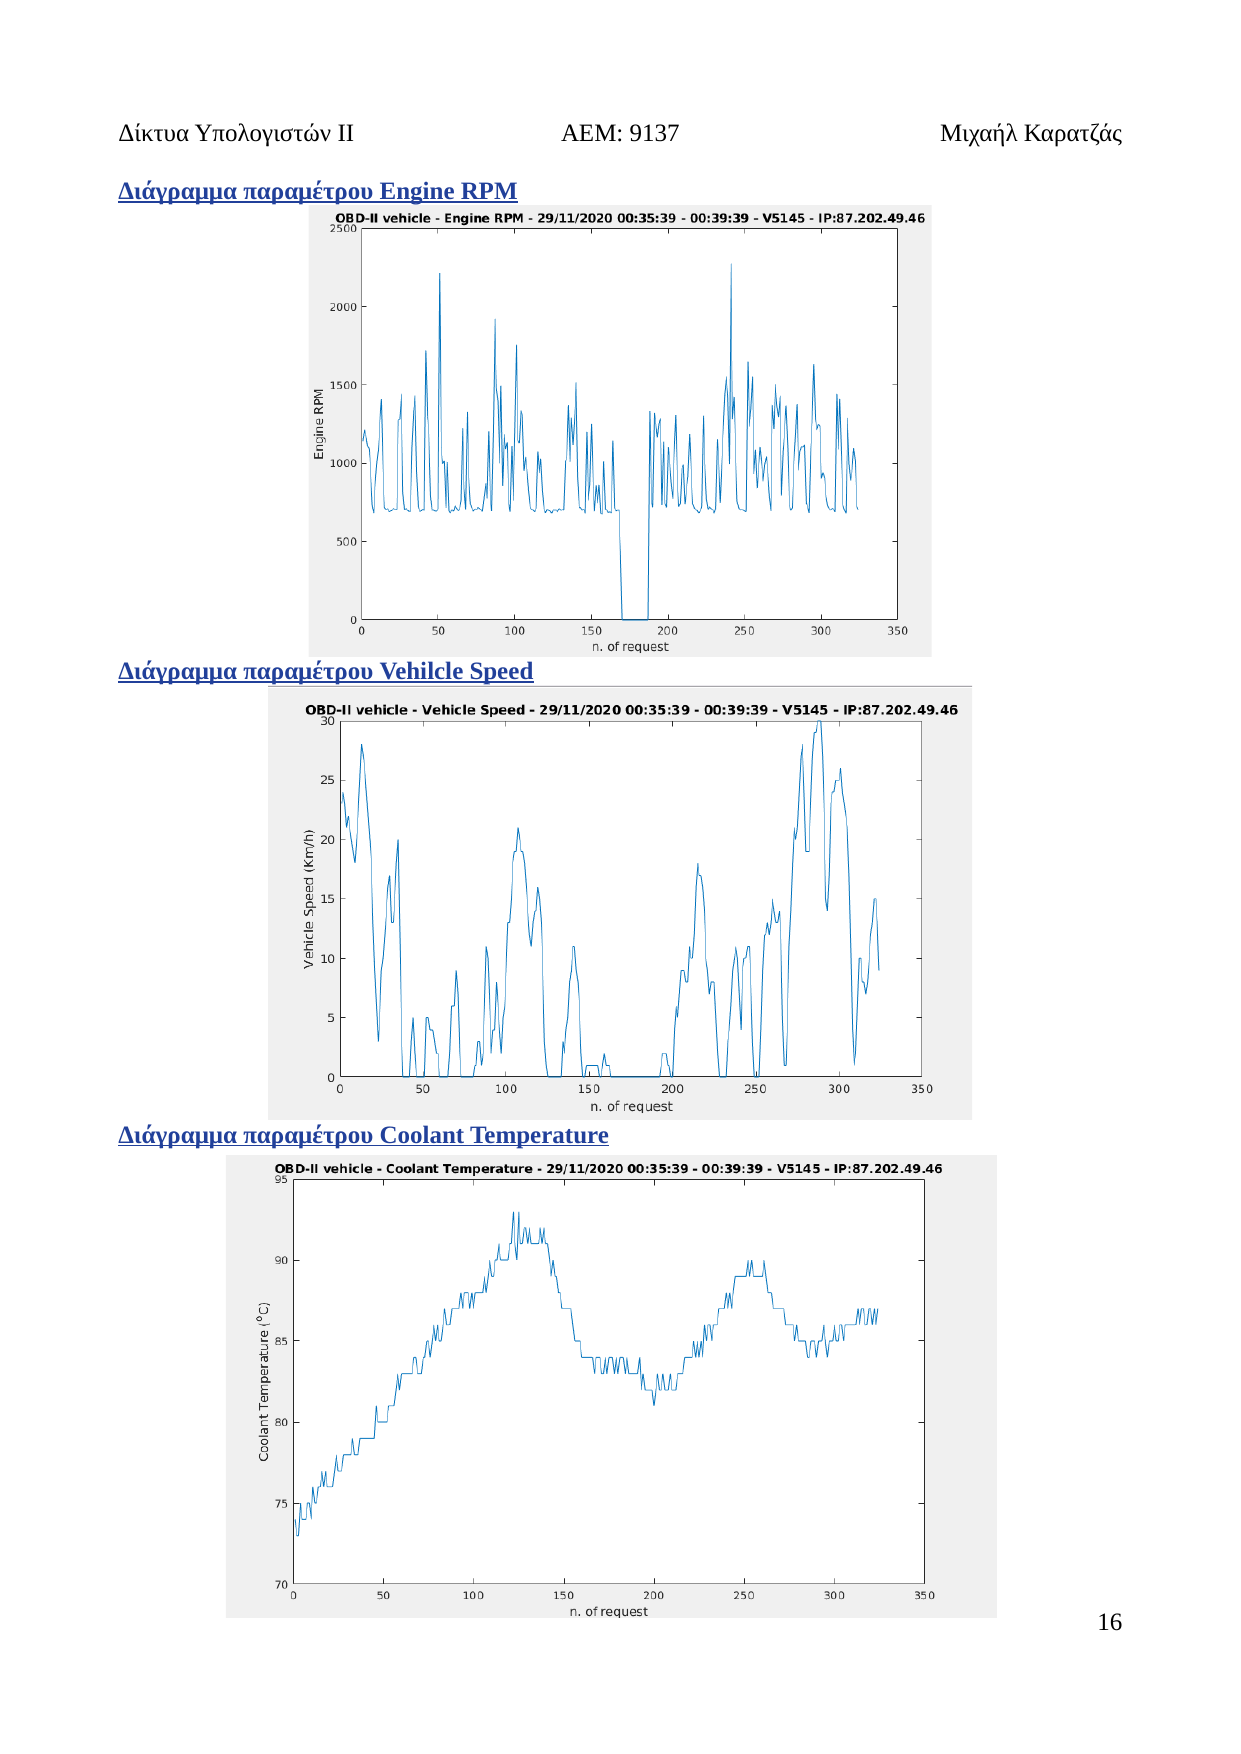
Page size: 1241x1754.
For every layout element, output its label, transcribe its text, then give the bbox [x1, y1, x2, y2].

picture [268, 685, 973, 1120]
picture [225, 1155, 997, 1618]
text Διάγραμμα παραμέτρου Coolant Temperature [118, 685, 1122, 1148]
text Διάγραμμα παραμέτρου Engine RPM [118, 176, 1122, 205]
text Διάγραμμα παραμέτρου Vehilcle Speed [118, 205, 1122, 685]
picture [308, 205, 932, 657]
